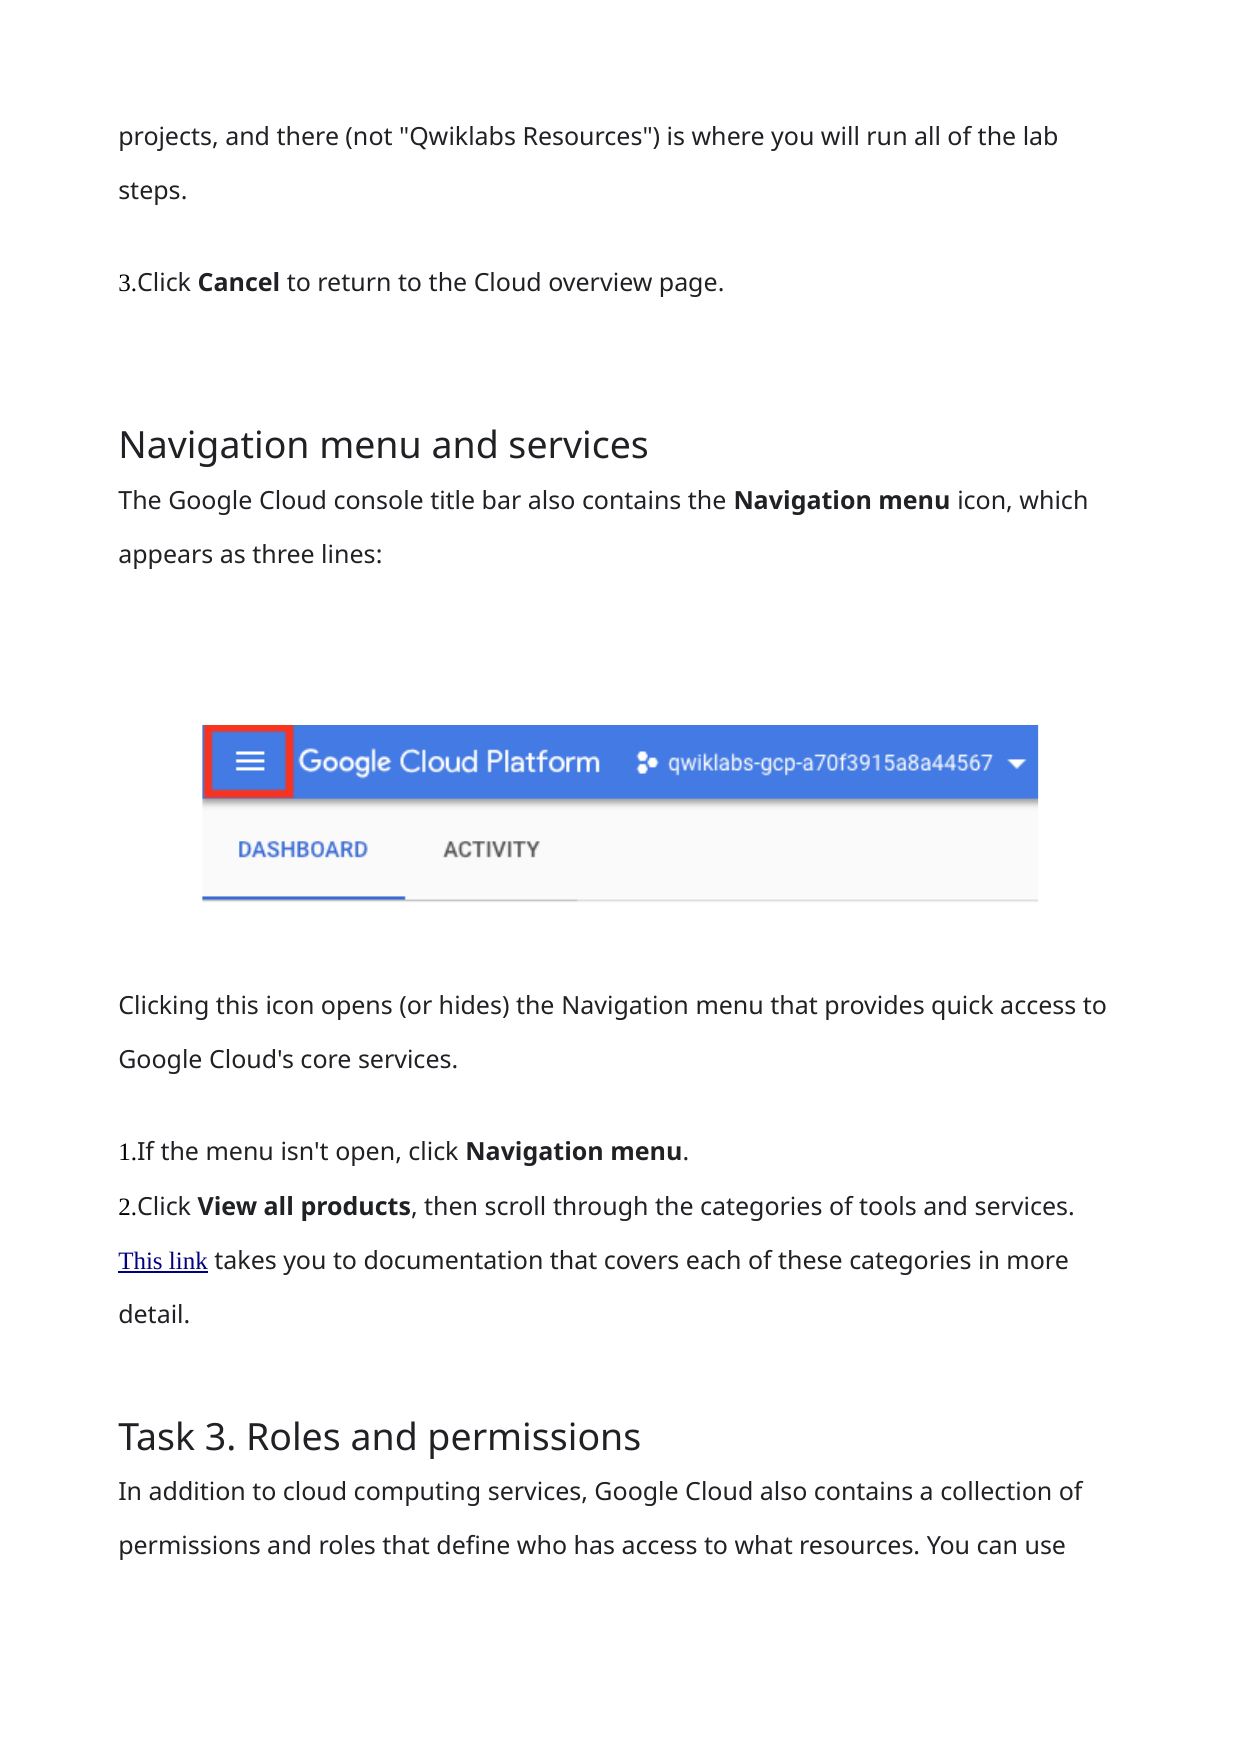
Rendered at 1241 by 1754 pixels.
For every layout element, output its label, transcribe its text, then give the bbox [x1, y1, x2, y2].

subtitle Task 3. Roles and permissions [118, 1410, 1122, 1461]
subtitle Navigation menu and services [118, 419, 1122, 470]
picture [202, 725, 1039, 903]
list If the menu isn't open, click Navigation menu. [118, 1134, 1122, 1168]
text The Google Cloud console title bar also contains the Navigation menu icon, which appears as three lines: [118, 482, 1122, 571]
list Click Cancel to return to the Cloud overview page. [118, 264, 1122, 299]
text This link takes you to documentation that covers each of these categories in more detail. [118, 1243, 1122, 1331]
text Clicking this icon opens (or hides) the Navigation menu that provides quick access to Google Cloud's core services. [118, 987, 1122, 1076]
list Click View all products, then scroll through the categories of tools and services. [118, 1188, 1122, 1222]
text In addition to cloud computing services, Google Cloud also contains a collection of permissions and roles that define who has access to what resources. You can use [118, 1473, 1122, 1562]
text projects, and there (not "Qwiklabs Resources") is where you will run all of the lab steps. [118, 118, 1122, 207]
